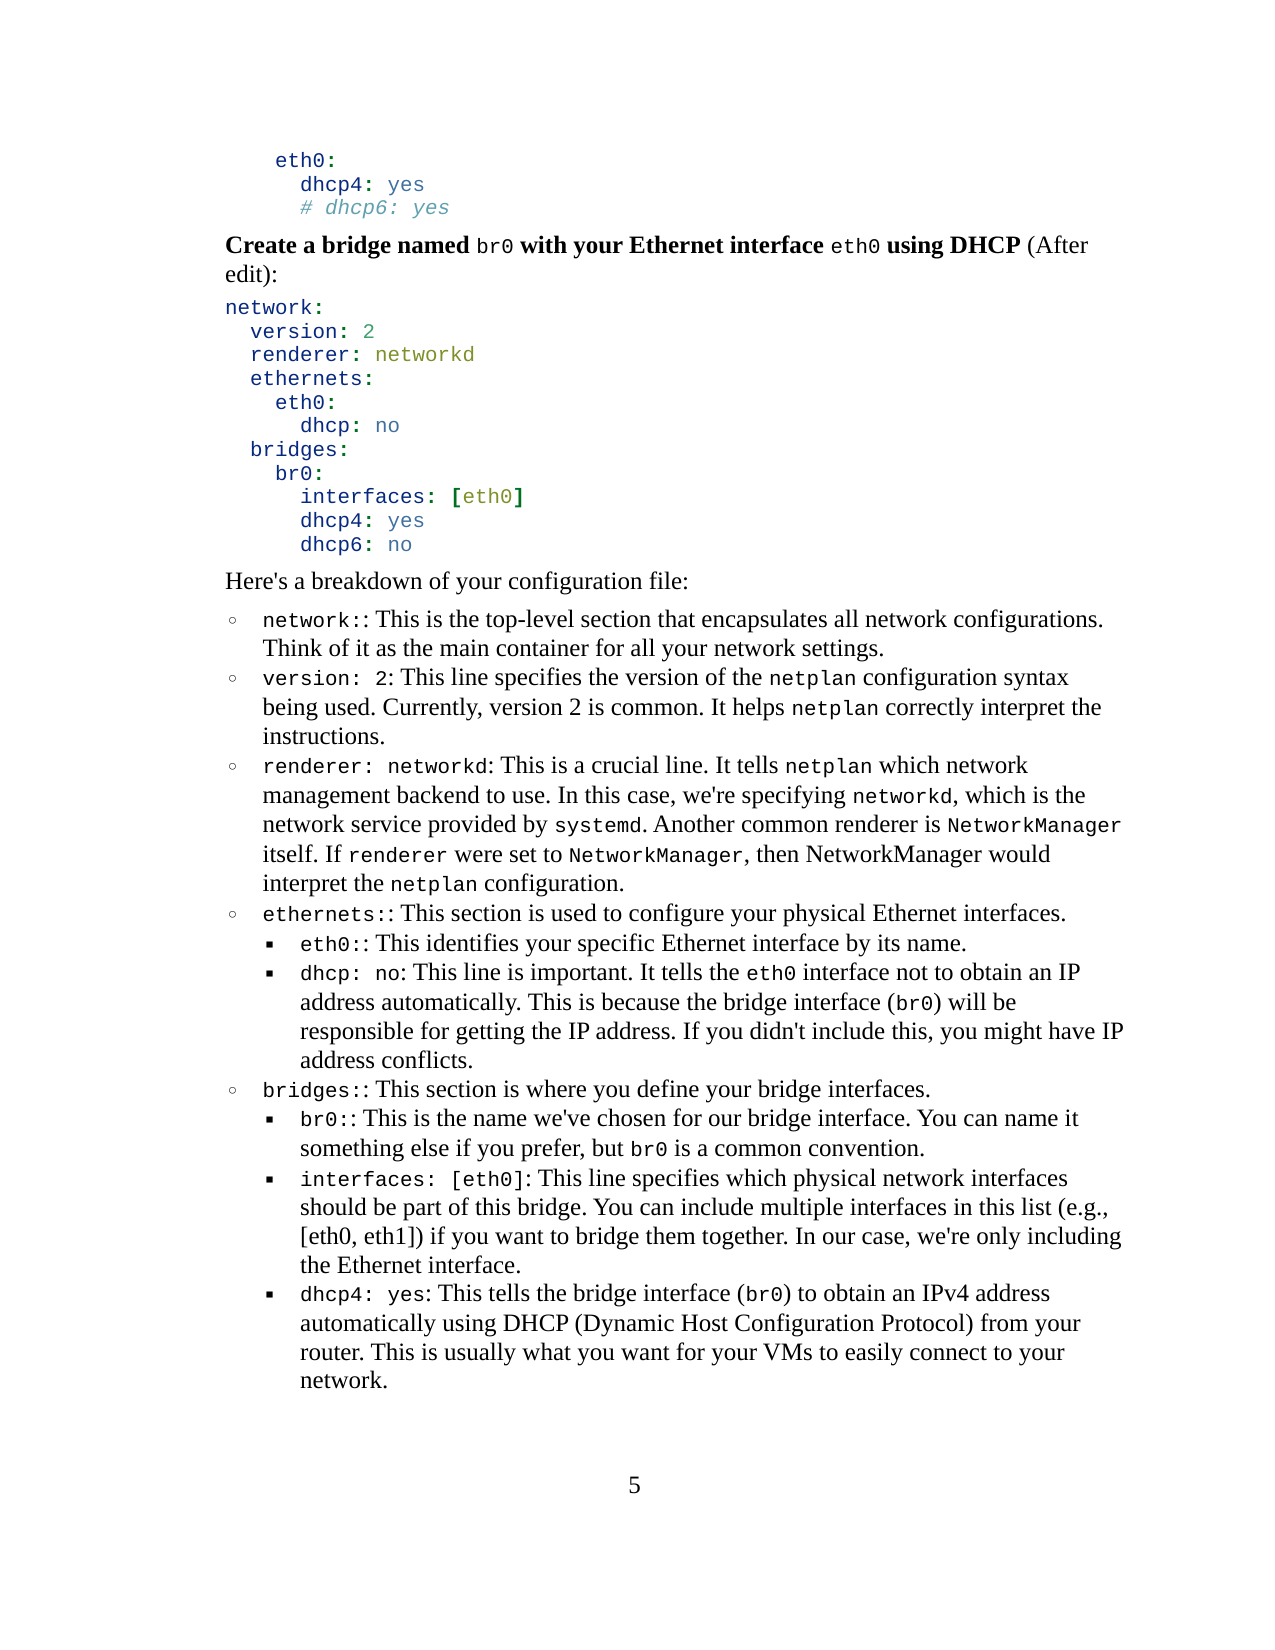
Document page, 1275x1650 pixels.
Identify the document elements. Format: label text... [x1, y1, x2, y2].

list network:: This is the top-level section that encapsulates all network configurations. Think of it as the main container for all your network settings. [225, 604, 1125, 662]
list renderer: networkd: This is a crucial line. It tells netplan which network management backend to use. In this case, we're specifying networkd, which is the network service provided by systemd. Another common renderer is NetworkManager itself. If renderer were set to NetworkManager, then NetworkManager would interpret the netplan configuration. [225, 750, 1125, 898]
list eth0: [187, 392, 1125, 415]
list Create a bridge named br0 with your Ethernet interface eth0 using DHCP (After edit): [187, 230, 1125, 288]
list eth0:: This identifies your specific Ethernet interface by its name. [262, 928, 1125, 957]
list eth0: [187, 150, 1125, 174]
list bridges: [187, 439, 1125, 463]
list Here's a breakdown of your configuration file: [187, 566, 1125, 595]
list dhcp: no: This line is important. It tells the eth0 interface not to obtain an IP address automatically. This is because the bridge interface (br0) will be responsible for getting the IP address. If you didn't include this, you might have IP address conflicts. [262, 957, 1125, 1074]
list renderer: networkd [187, 344, 1125, 368]
list br0: [187, 463, 1125, 486]
list bridges:: This section is where you define your bridge interfaces. [225, 1074, 1125, 1103]
list interfaces: [eth0] [187, 486, 1125, 510]
list dhcp6: no [187, 534, 1125, 557]
list # dhcp6: yes [187, 197, 1125, 221]
list version: 2 [187, 321, 1125, 344]
list version: 2: This line specifies the version of the netplan configuration syntax being used. Currently, version 2 is common. It helps netplan correctly interpret the instructions. [225, 662, 1125, 750]
list ethernets: [187, 368, 1125, 392]
list br0:: This is the name we've chosen for our bridge interface. You can name it something else if you prefer, but br0 is a common convention. [262, 1103, 1125, 1163]
list dhcp4: yes [187, 174, 1125, 197]
list ethernets:: This section is used to configure your physical Ethernet interfaces. [225, 898, 1125, 928]
list network: [187, 297, 1125, 321]
list dhcp: no [187, 415, 1125, 439]
list dhcp4: yes [187, 510, 1125, 534]
list interfaces: [eth0]: This line specifies which physical network interfaces should be part of this bridge. You can include multiple interfaces in this list (e.g., [eth0, eth1]) if you want to bridge them together. In our case, we're only including the Ethernet interface. [262, 1163, 1125, 1278]
list dhcp4: yes: This tells the bridge interface (br0) to obtain an IPv4 address automatically using DHCP (Dynamic Host Configuration Protocol) from your router. This is usually what you want for your VMs to easily connect to your network. [262, 1278, 1125, 1394]
